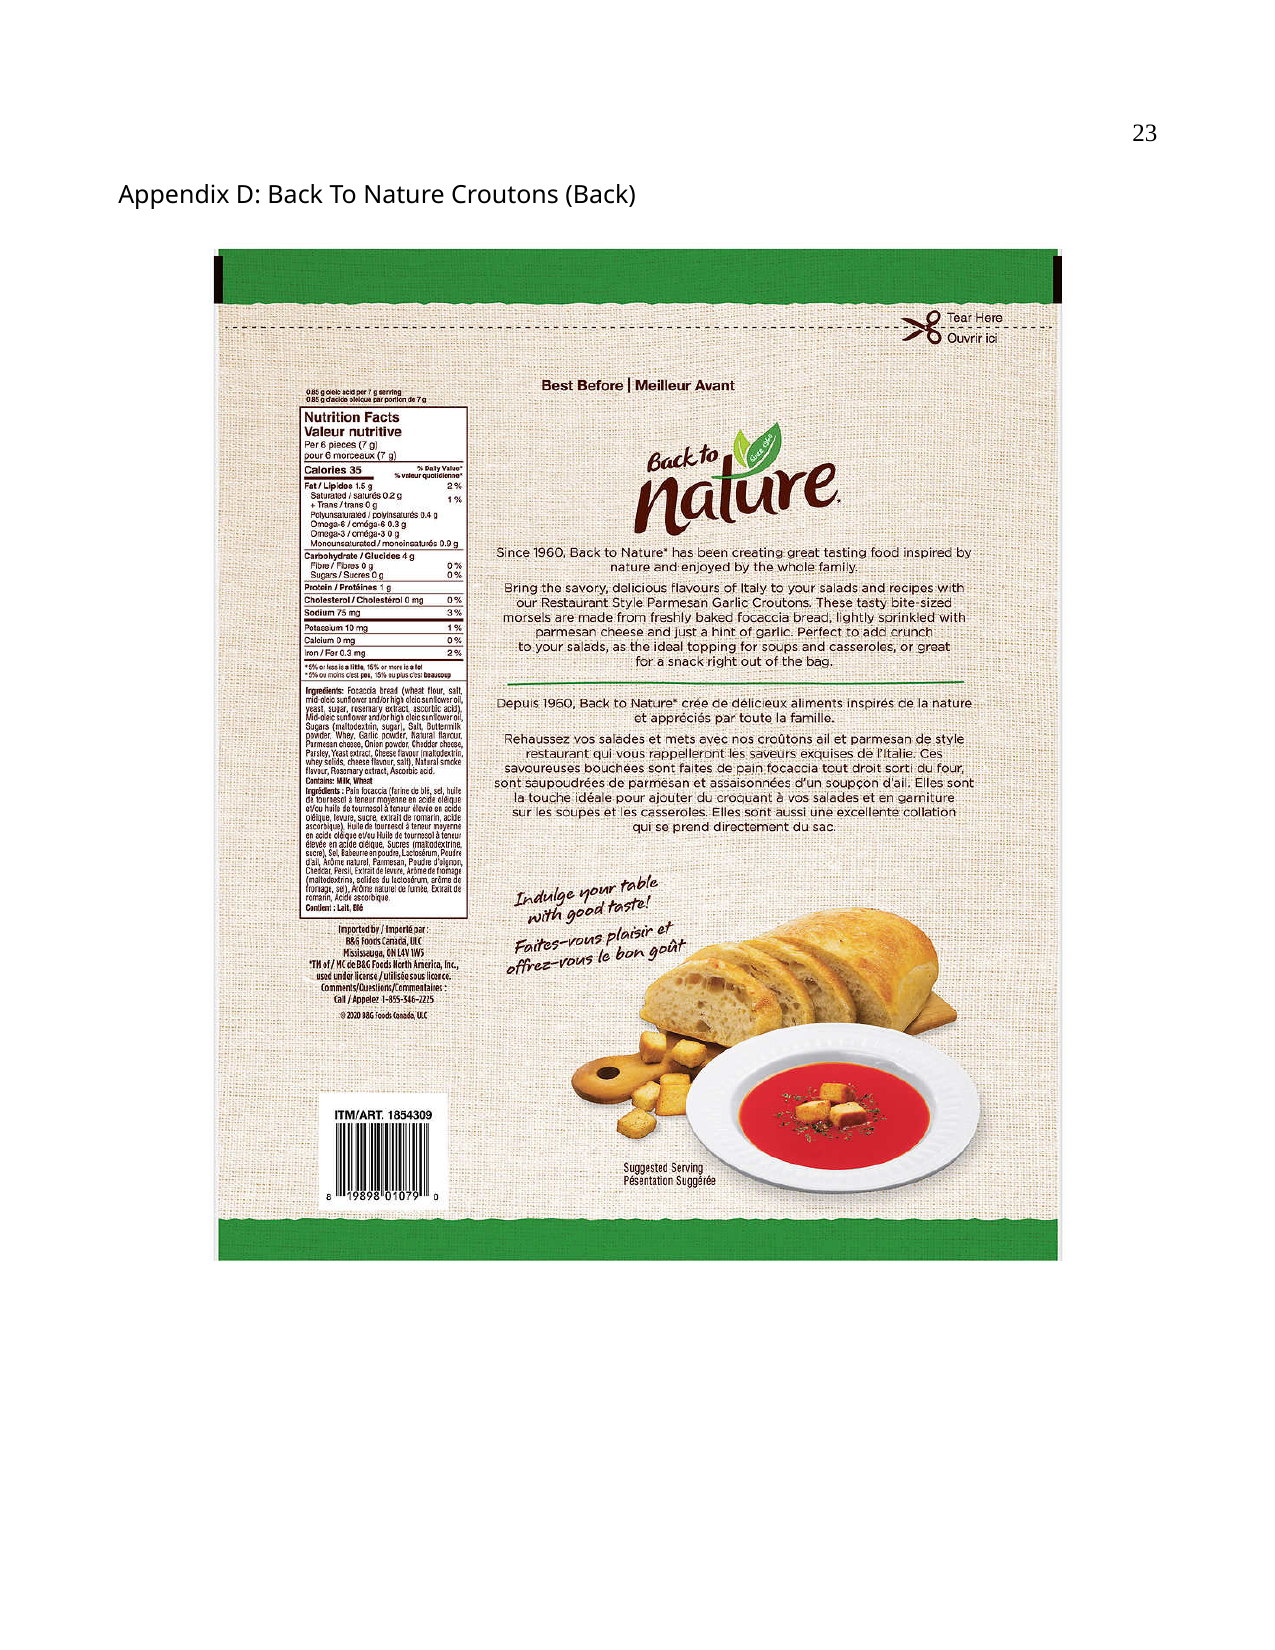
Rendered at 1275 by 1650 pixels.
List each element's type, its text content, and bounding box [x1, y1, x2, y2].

picture [118, 235, 1157, 1274]
text Appendix D: Back To Nature Croutons (Back) [118, 176, 1157, 210]
